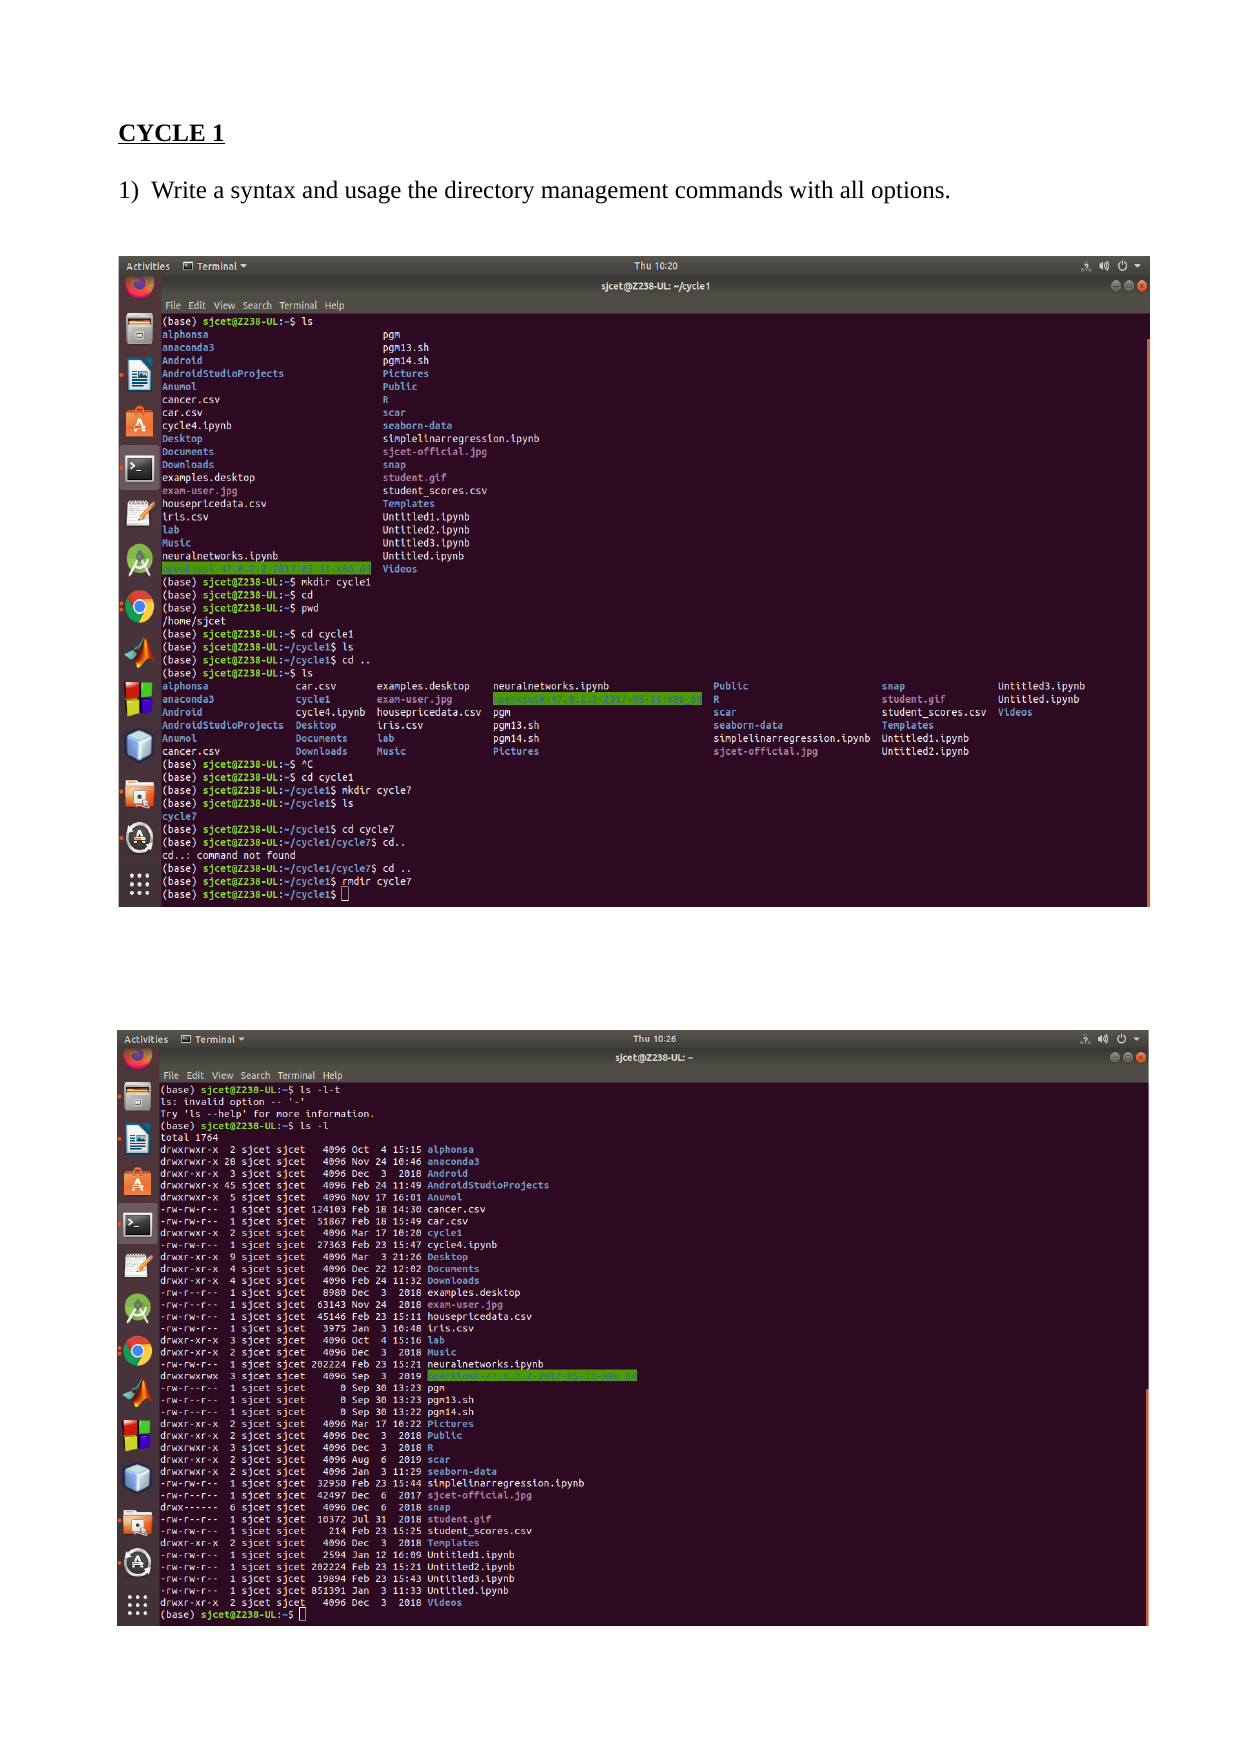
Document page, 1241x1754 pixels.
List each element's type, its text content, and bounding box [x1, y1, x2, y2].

picture [117, 1030, 1149, 1626]
text CYCLE 1 [118, 118, 1122, 147]
picture [118, 256, 1150, 907]
text 1) Write a syntax and usage the directory management commands with all options. [118, 176, 1122, 204]
